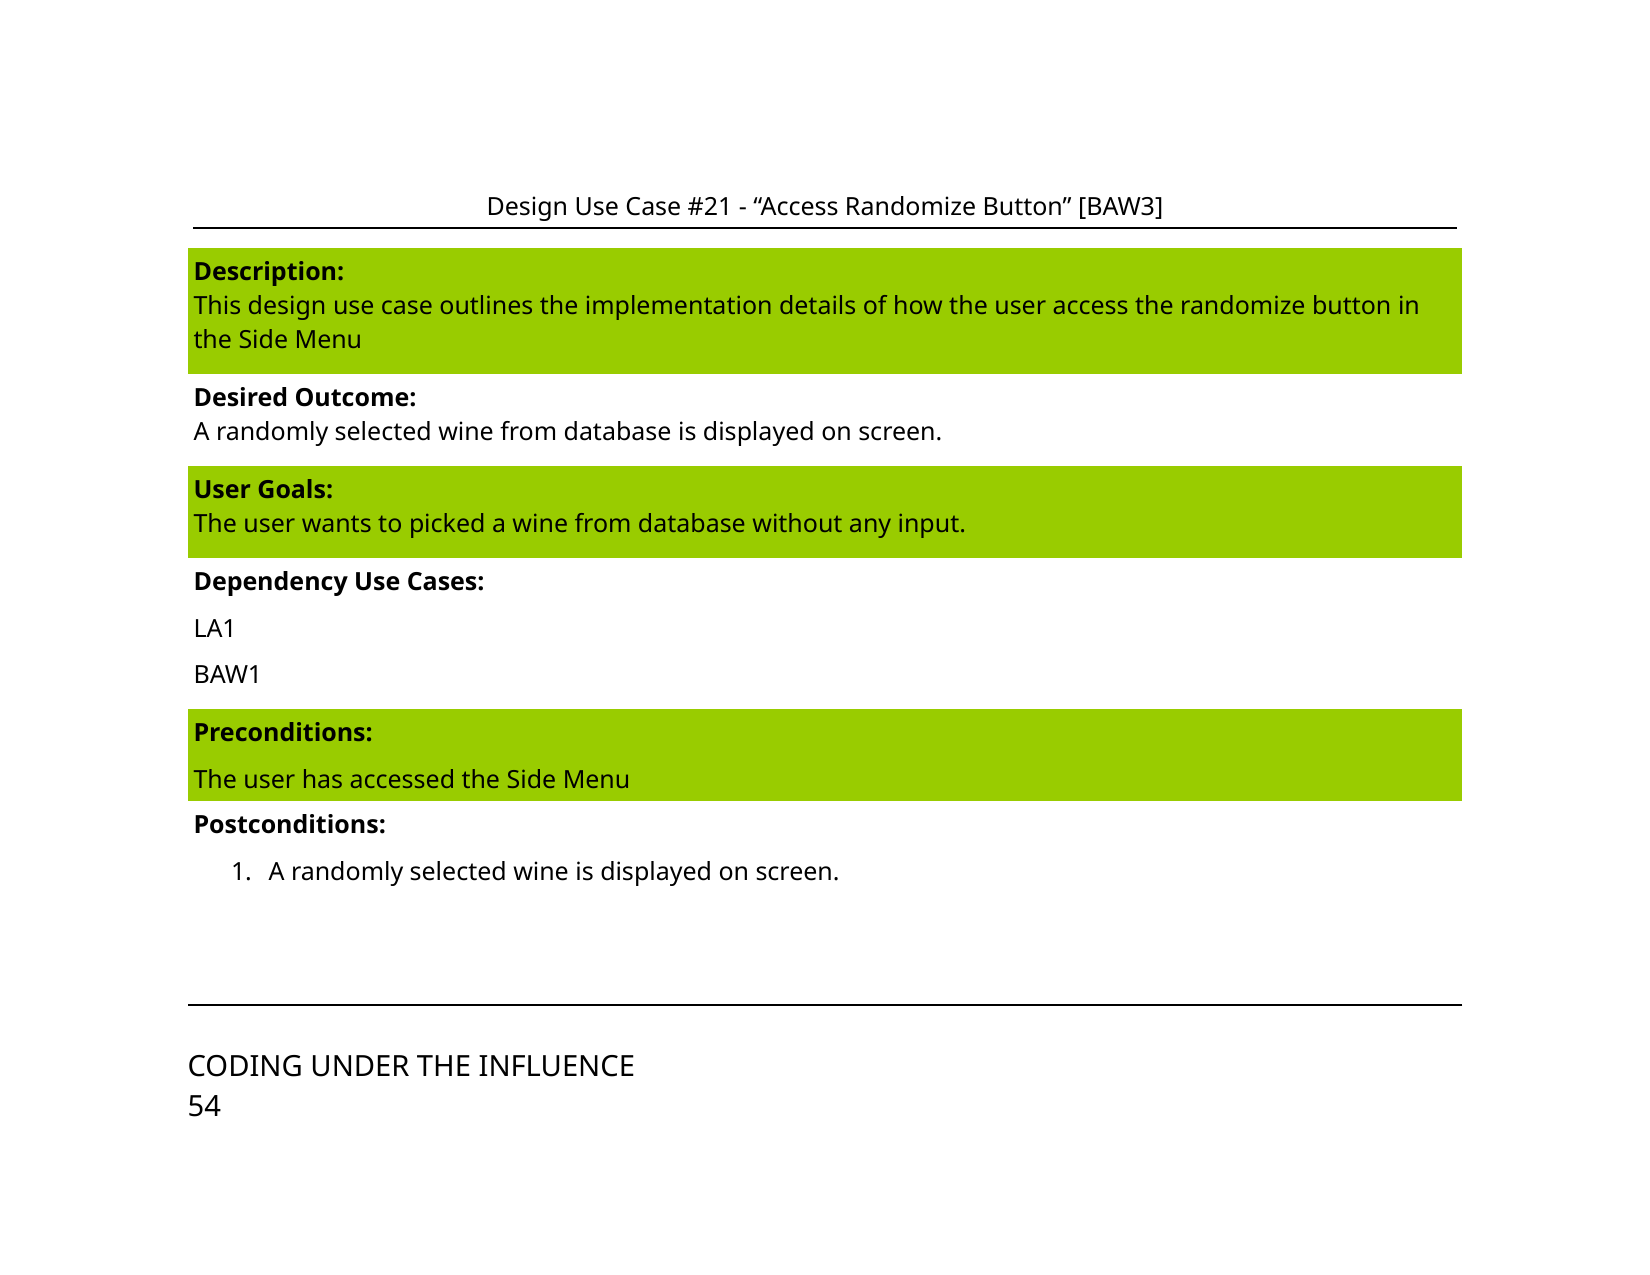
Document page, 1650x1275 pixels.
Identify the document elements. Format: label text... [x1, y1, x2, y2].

table_cell Preconditions: The user has accessed the Side Menu [188, 709, 1462, 801]
table_header Design Use Case #21 - “Access Randomize Button” [BAW3] [188, 179, 1462, 248]
table_cell User Goals: The user wants to picked a wine from database without any input. [188, 466, 1462, 558]
table_cell Description: This design use case outlines the implementation details of how the user access the randomize button in the Side Menu [188, 248, 1462, 374]
table_cell Dependency Use Cases: LA1 BAW1 [188, 558, 1462, 709]
table_cell Desired Outcome: A randomly selected wine from database is displayed on screen. [188, 374, 1462, 466]
table_cell Postconditions: A randomly selected wine is displayed on screen. [188, 801, 1462, 893]
